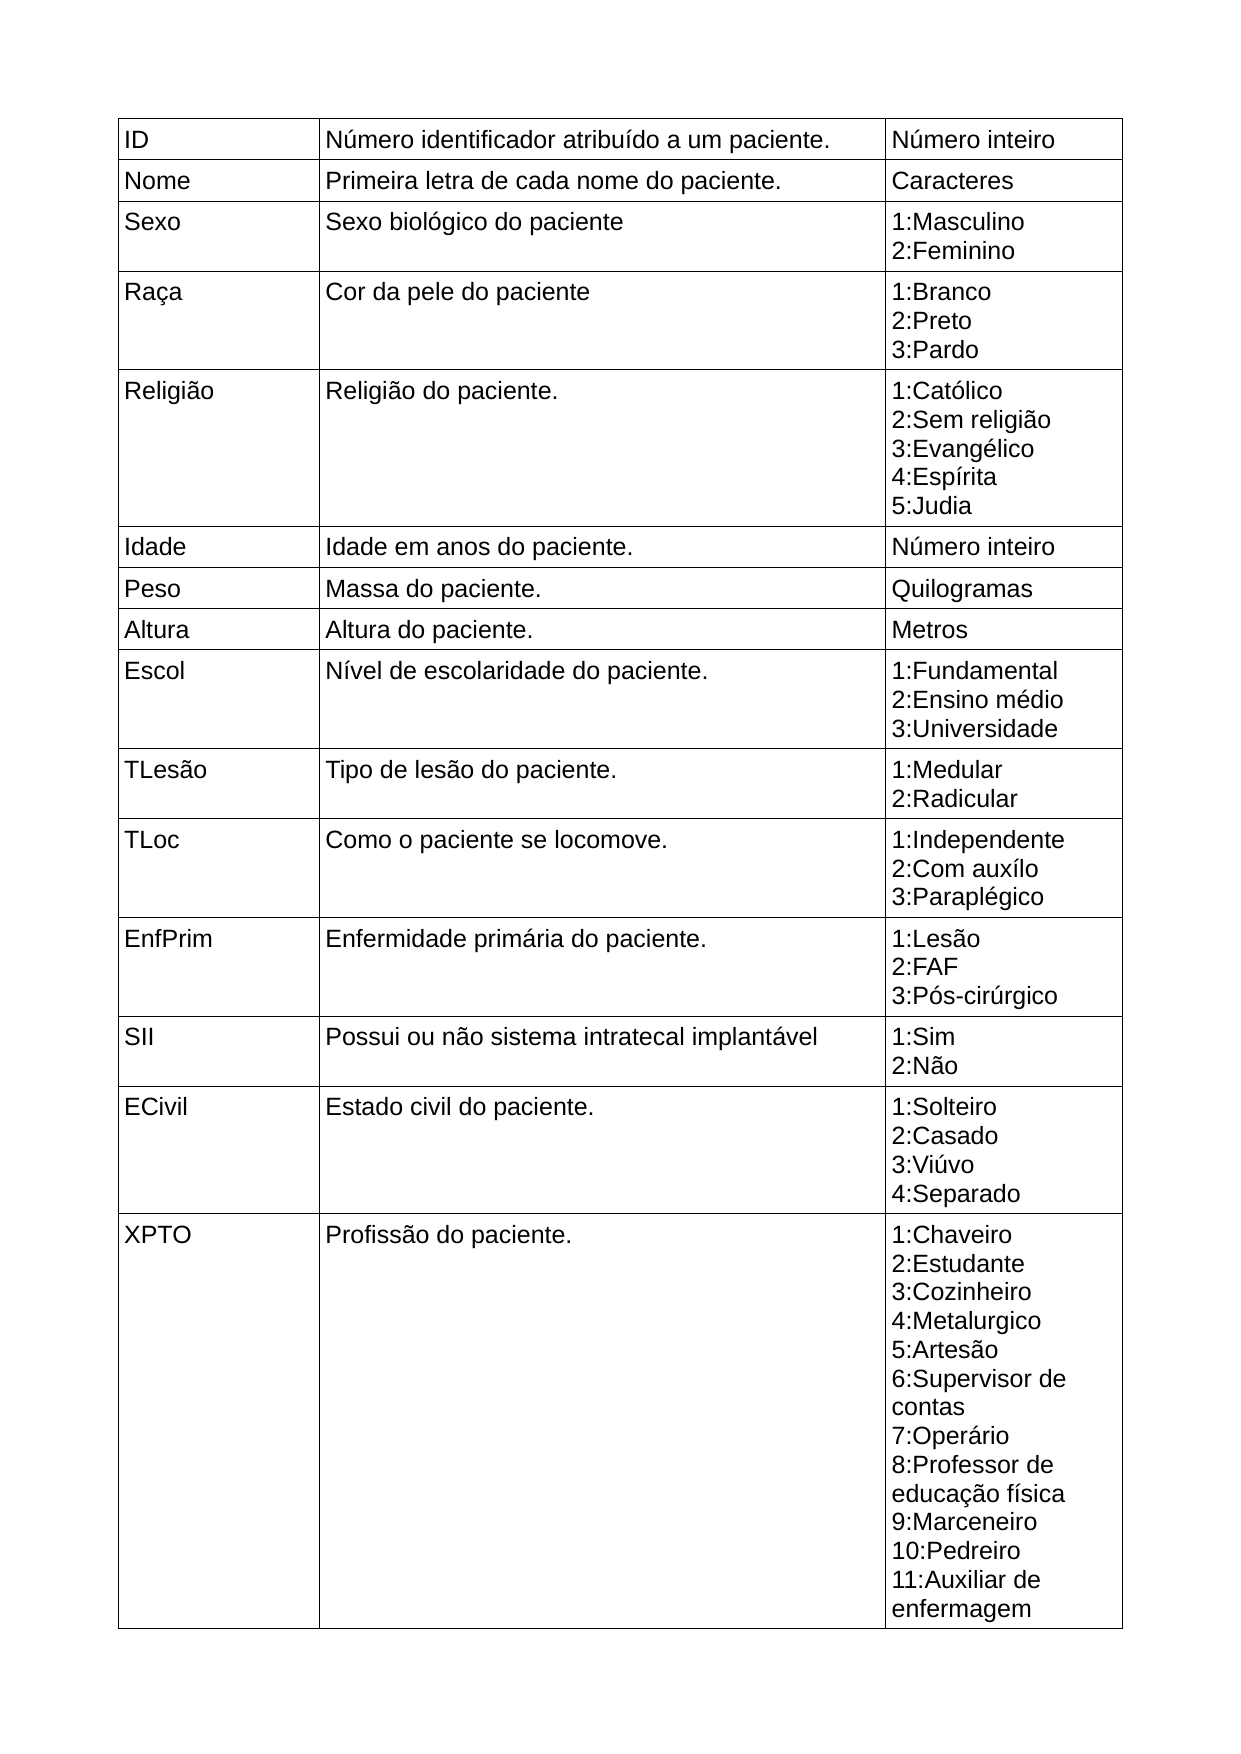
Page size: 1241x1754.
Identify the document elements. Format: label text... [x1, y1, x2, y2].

table_cell 1:Solteiro 2:Casado 3:Viúvo 4:Separado [886, 1087, 1122, 1213]
table_cell Religião [119, 370, 319, 526]
table_cell 1:Chaveiro 2:Estudante 3:Cozinheiro 4:Metalurgico 5:Artesão 6:Supervisor de contas 7:Operário 8:Professor de educação física 9:Marceneiro 10:Pedreiro 11:Auxiliar de enfermagem [886, 1214, 1122, 1628]
table_cell TLoc [119, 819, 319, 917]
table_cell Peso [119, 568, 319, 608]
table_cell Massa do paciente. [320, 568, 885, 608]
table_cell Como o paciente se locomove. [320, 819, 885, 917]
table_cell SII [119, 1017, 319, 1086]
table_cell 1:Católico 2:Sem religião 3:Evangélico 4:Espírita 5:Judia [886, 370, 1122, 526]
table_cell Religião do paciente. [320, 370, 885, 526]
table_cell Enfermidade primária do paciente. [320, 918, 885, 1016]
table_cell Quilogramas [886, 568, 1122, 608]
table_cell Idade em anos do paciente. [320, 527, 885, 567]
table_cell 1:Masculino 2:Feminino [886, 202, 1122, 271]
table_cell Estado civil do paciente. [320, 1087, 885, 1213]
table_cell Altura do paciente. [320, 609, 885, 649]
table_cell Nome [119, 160, 319, 201]
table_cell Idade [119, 527, 319, 567]
table_cell Metros [886, 609, 1122, 649]
table_cell 1:Medular 2:Radicular [886, 749, 1122, 818]
table_cell Número inteiro [886, 119, 1122, 159]
table_cell TLesão [119, 749, 319, 818]
table_cell Nível de escolaridade do paciente. [320, 650, 885, 748]
table_cell Número inteiro [886, 527, 1122, 567]
table_cell XPTO [119, 1214, 319, 1628]
table_cell ID [119, 119, 319, 159]
table_cell 1:Lesão 2:FAF 3:Pós-cirúrgico [886, 918, 1122, 1016]
table_cell Sexo [119, 202, 319, 271]
table_cell Escol [119, 650, 319, 748]
table_cell Primeira letra de cada nome do paciente. [320, 160, 885, 201]
table_cell 1:Branco 2:Preto 3:Pardo [886, 272, 1122, 369]
table_cell Profissão do paciente. [320, 1214, 885, 1628]
table_cell Possui ou não sistema intratecal implantável [320, 1017, 885, 1086]
table_cell Cor da pele do paciente [320, 272, 885, 369]
table_cell 1:Independente 2:Com auxílo 3:Paraplégico [886, 819, 1122, 917]
table_cell Altura [119, 609, 319, 649]
table_cell Tipo de lesão do paciente. [320, 749, 885, 818]
table_cell EnfPrim [119, 918, 319, 1016]
table_cell Caracteres [886, 160, 1122, 201]
table_cell Raça [119, 272, 319, 369]
table_cell ECivil [119, 1087, 319, 1213]
table_cell 1:Fundamental 2:Ensino médio 3:Universidade [886, 650, 1122, 748]
table_cell Sexo biológico do paciente [320, 202, 885, 271]
table_cell Número identificador atribuído a um paciente. [320, 119, 885, 159]
table_cell 1:Sim 2:Não [886, 1017, 1122, 1086]
